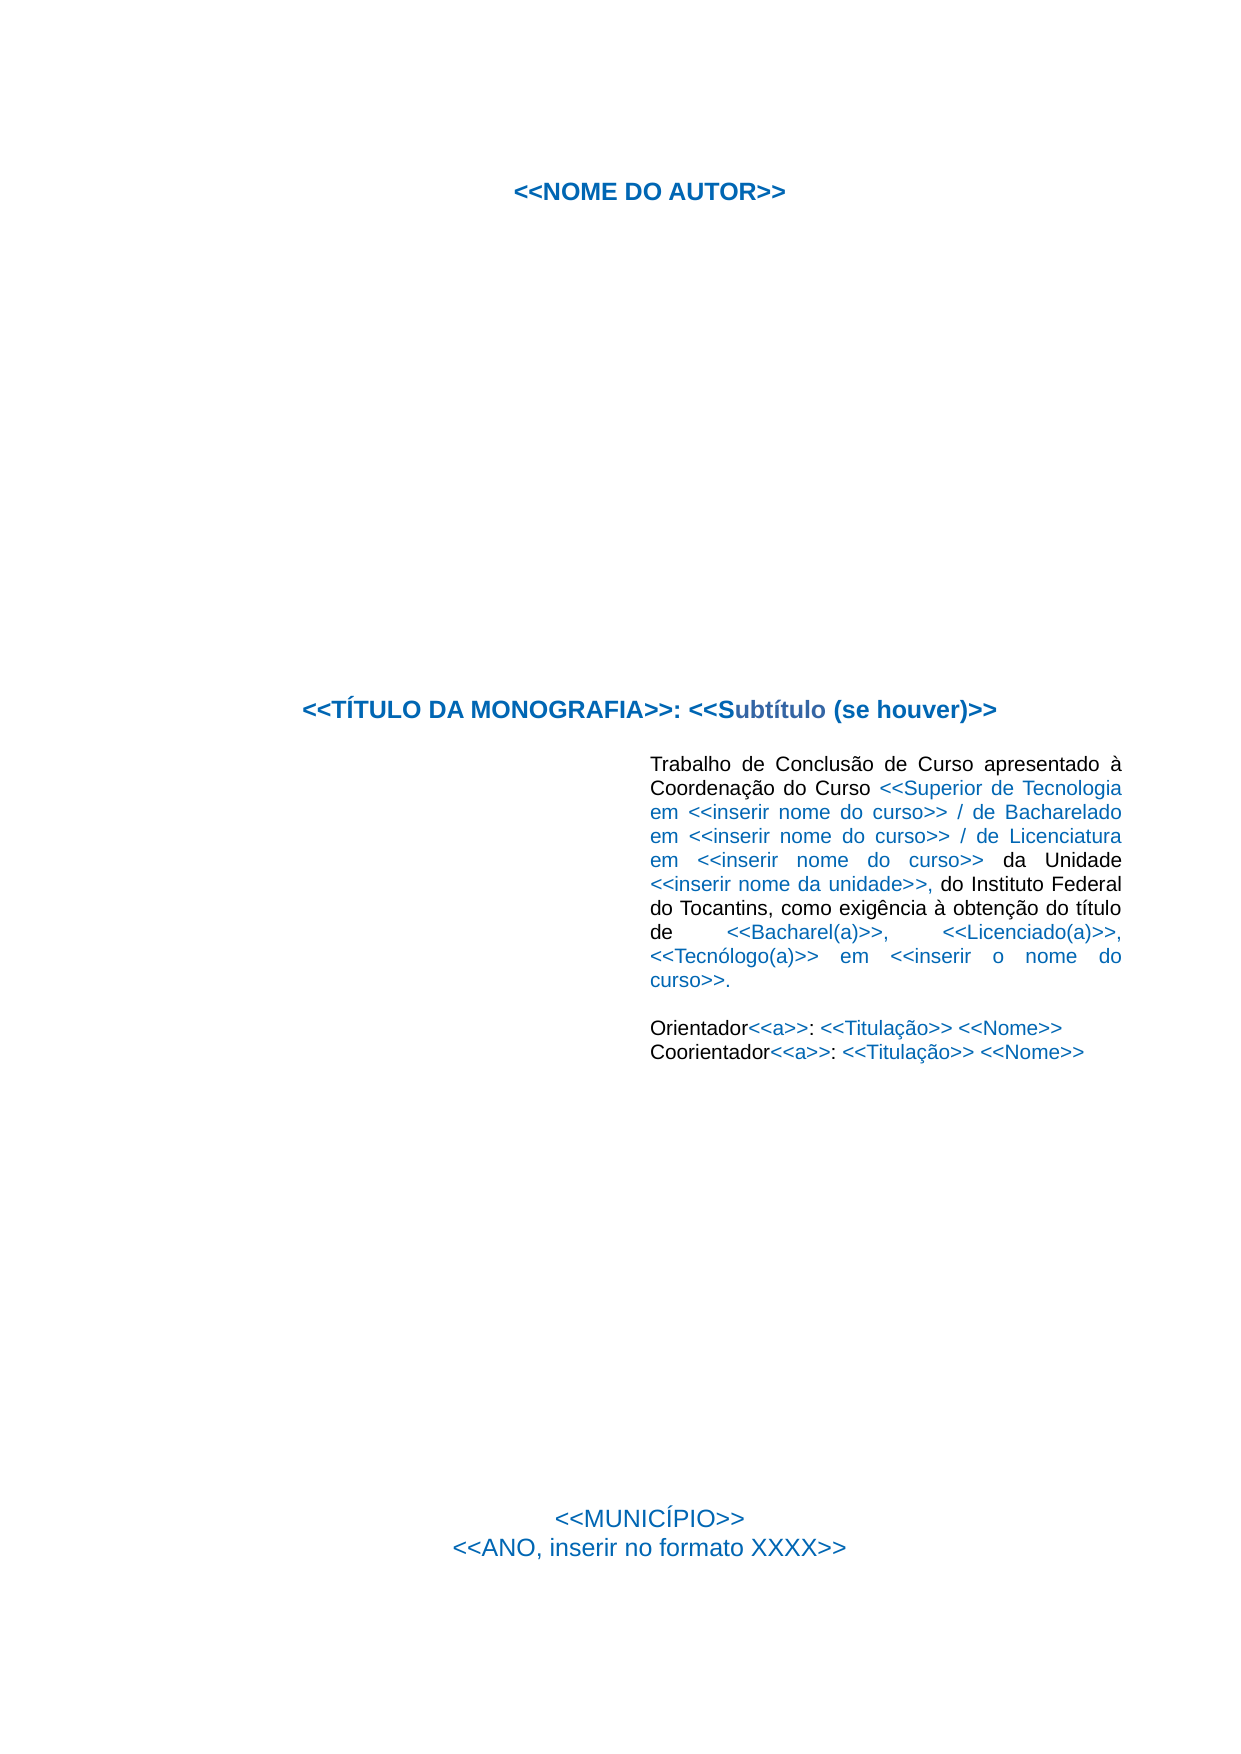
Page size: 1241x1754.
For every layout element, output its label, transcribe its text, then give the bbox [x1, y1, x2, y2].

text <<NOME DO AUTOR>> [177, 177, 1122, 206]
text <<MUNICÍPIO>> [177, 1504, 1122, 1533]
text Coorientador<<a>>: <<Titulação>> <<Nome>> [650, 1040, 1122, 1064]
text Trabalho de Conclusão de Curso apresentado à Coordenação do Curso <<Superior de Tecnologia em <<inserir nome do curso>> / de Bacharelado em <<inserir nome do curso>> / de Licenciatura em <<inserir nome do curso>> da Unidade <<inserir nome da unidade>>, do Instituto Federal do Tocantins, como exigência à obtenção do título de <<Bacharel(a)>>, <<Licenciado(a)>>, <<Tecnólogo(a)>> em <<inserir o nome do curso>>. [650, 752, 1122, 992]
text <<ANO, inserir no formato XXXX>> [177, 1533, 1122, 1562]
text <<TÍTULO DA MONOGRAFIA>>: <<Subtítulo (se houver)>> [177, 695, 1122, 723]
text Orientador<<a>>: <<Titulação>> <<Nome>> [650, 1016, 1122, 1040]
